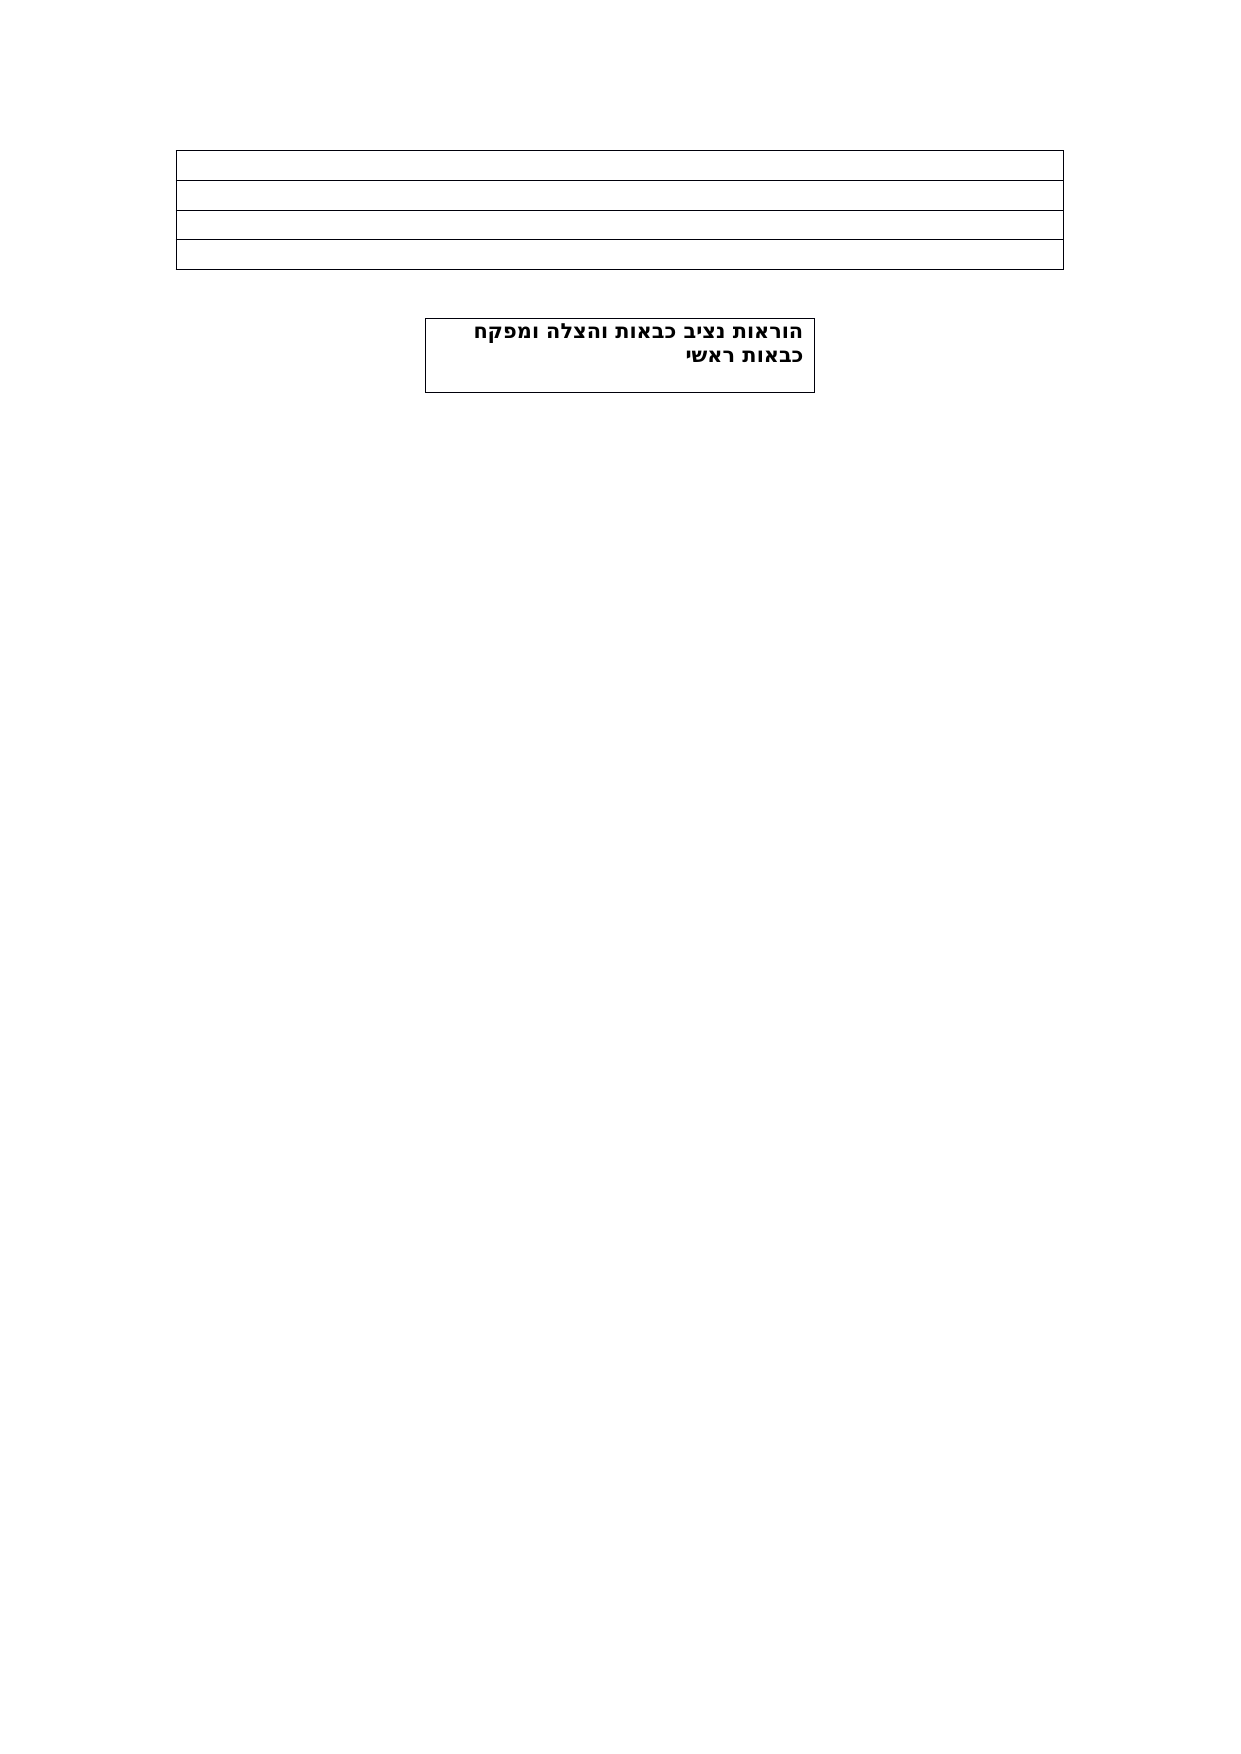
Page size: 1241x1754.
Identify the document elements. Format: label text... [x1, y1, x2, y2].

table_cell [177, 211, 1063, 239]
table_header [177, 151, 1063, 180]
table_cell [177, 181, 1063, 209]
table_cell [177, 240, 1063, 269]
table_header הוראות נציב כבאות והצלה ומפקח כבאות ראשי [426, 319, 814, 392]
